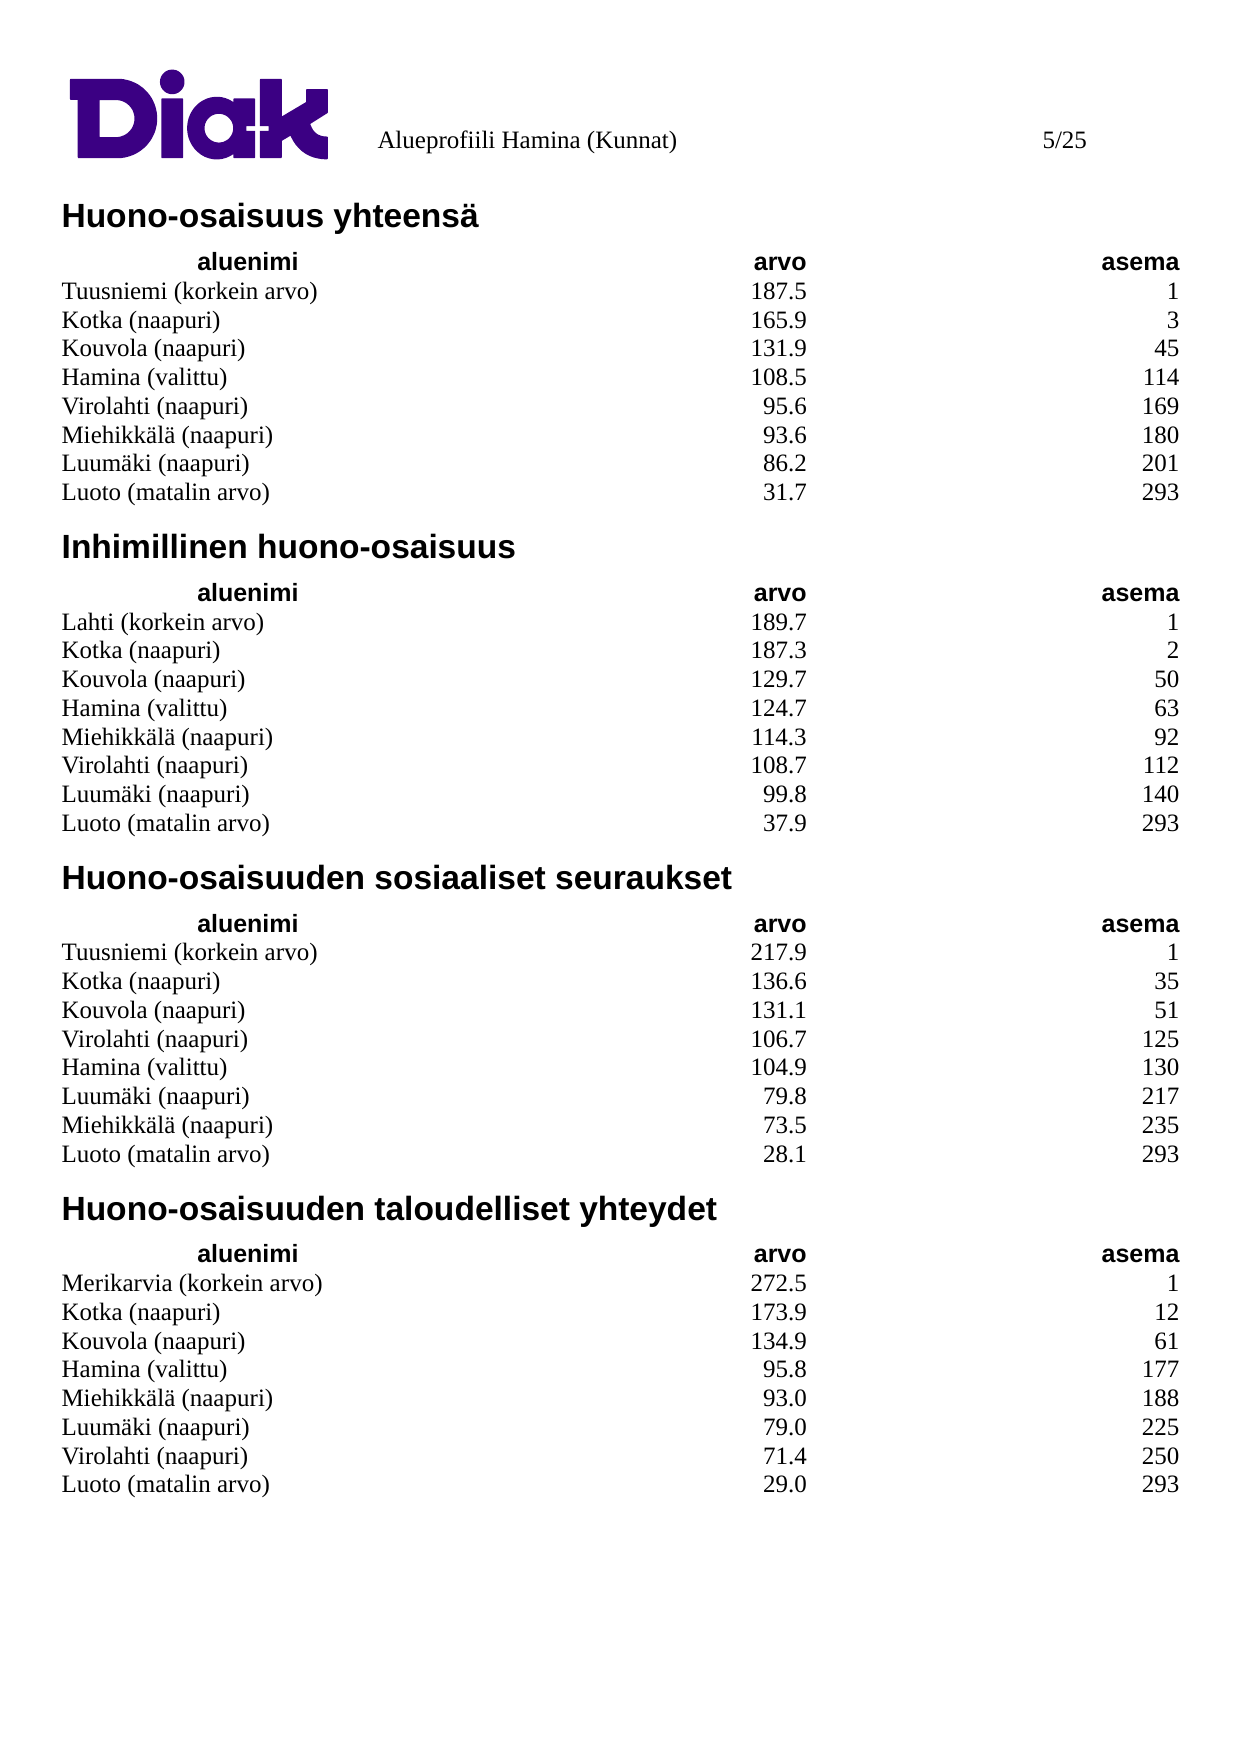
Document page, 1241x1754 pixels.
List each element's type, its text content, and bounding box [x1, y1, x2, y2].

table_cell 1 [806, 938, 1179, 966]
table_cell Kouvola (naapuri) [61, 334, 434, 362]
table_cell 2 [806, 636, 1179, 664]
table_cell 136.6 [434, 966, 806, 995]
table_cell 187.3 [434, 636, 806, 664]
table_cell Luoto (matalin arvo) [61, 1139, 434, 1167]
subtitle Huono-osaisuuden taloudelliset yhteydet [61, 1188, 1179, 1227]
table_cell Kouvola (naapuri) [61, 1326, 434, 1354]
table_header aluenimi [61, 247, 434, 276]
table_cell Luoto (matalin arvo) [61, 477, 434, 506]
table_cell 293 [806, 808, 1179, 837]
table_cell 169 [806, 391, 1179, 420]
table_cell 188 [806, 1383, 1179, 1412]
table_cell Virolahti (naapuri) [61, 1024, 434, 1052]
table_header aluenimi [61, 578, 434, 607]
table_cell 114.3 [434, 722, 806, 751]
table_cell 31.7 [434, 477, 806, 506]
table_cell Lahti (korkein arvo) [61, 607, 434, 636]
table_cell 134.9 [434, 1326, 806, 1354]
table_cell 225 [806, 1412, 1179, 1441]
table_cell 1 [806, 276, 1179, 305]
subtitle Huono-osaisuus yhteensä [61, 196, 1179, 235]
table_cell 293 [806, 1470, 1179, 1498]
table_cell 86.2 [434, 449, 806, 477]
table_cell 165.9 [434, 305, 806, 333]
table_cell 112 [806, 751, 1179, 779]
table_cell Kouvola (naapuri) [61, 664, 434, 693]
table_header asema [806, 909, 1179, 937]
table_cell Tuusniemi (korkein arvo) [61, 276, 434, 305]
table_cell Kouvola (naapuri) [61, 995, 434, 1024]
table_cell 124.7 [434, 693, 806, 722]
table_cell Luumäki (naapuri) [61, 1412, 434, 1441]
table_cell 79.0 [434, 1412, 806, 1441]
table_cell Kotka (naapuri) [61, 1297, 434, 1326]
table_cell 99.8 [434, 779, 806, 808]
table_cell 3 [806, 305, 1179, 333]
table_cell 189.7 [434, 607, 806, 636]
table_cell Hamina (valittu) [61, 362, 434, 391]
table_cell 29.0 [434, 1470, 806, 1498]
table_cell 177 [806, 1355, 1179, 1383]
table_cell Luumäki (naapuri) [61, 449, 434, 477]
table_cell Kotka (naapuri) [61, 305, 434, 333]
table_cell 250 [806, 1441, 1179, 1469]
table_cell Luoto (matalin arvo) [61, 808, 434, 837]
table_cell 114 [806, 362, 1179, 391]
table_cell Miehikkälä (naapuri) [61, 722, 434, 751]
table_cell 187.5 [434, 276, 806, 305]
table_header aluenimi [61, 909, 434, 937]
table_cell Kotka (naapuri) [61, 636, 434, 664]
subtitle Inhimillinen huono-osaisuus [61, 527, 1179, 566]
table_cell Kotka (naapuri) [61, 966, 434, 995]
table_cell 37.9 [434, 808, 806, 837]
table_cell 131.1 [434, 995, 806, 1024]
table_cell 201 [806, 449, 1179, 477]
table_header arvo [434, 247, 806, 276]
table_cell 73.5 [434, 1110, 806, 1139]
table_cell 125 [806, 1024, 1179, 1052]
table_cell 71.4 [434, 1441, 806, 1469]
table_cell Hamina (valittu) [61, 1053, 434, 1081]
table_cell 108.7 [434, 751, 806, 779]
table_cell Luumäki (naapuri) [61, 779, 434, 808]
subtitle Huono-osaisuuden sosiaaliset seuraukset [61, 858, 1179, 896]
table_cell Miehikkälä (naapuri) [61, 1383, 434, 1412]
table_header arvo [434, 1240, 806, 1268]
table_cell 79.8 [434, 1081, 806, 1110]
table_cell 106.7 [434, 1024, 806, 1052]
table_cell 35 [806, 966, 1179, 995]
table_cell 95.6 [434, 391, 806, 420]
table_header arvo [434, 909, 806, 937]
table_cell 93.6 [434, 420, 806, 448]
table_cell Luumäki (naapuri) [61, 1081, 434, 1110]
table_cell Tuusniemi (korkein arvo) [61, 938, 434, 966]
table_cell 173.9 [434, 1297, 806, 1326]
table_cell 217 [806, 1081, 1179, 1110]
table_cell 272.5 [434, 1268, 806, 1297]
table_cell Hamina (valittu) [61, 1355, 434, 1383]
table_header arvo [434, 578, 806, 607]
table_cell 235 [806, 1110, 1179, 1139]
table_cell 92 [806, 722, 1179, 751]
table_cell 12 [806, 1297, 1179, 1326]
table_cell Hamina (valittu) [61, 693, 434, 722]
table_cell 131.9 [434, 334, 806, 362]
table_cell Miehikkälä (naapuri) [61, 1110, 434, 1139]
table_header aluenimi [61, 1240, 434, 1268]
table_cell Merikarvia (korkein arvo) [61, 1268, 434, 1297]
table_header asema [806, 247, 1179, 276]
table_cell 293 [806, 477, 1179, 506]
table_cell 217.9 [434, 938, 806, 966]
table_cell Virolahti (naapuri) [61, 1441, 434, 1469]
table_cell Virolahti (naapuri) [61, 751, 434, 779]
table_cell 293 [806, 1139, 1179, 1167]
table_cell Luoto (matalin arvo) [61, 1470, 434, 1498]
table_cell Miehikkälä (naapuri) [61, 420, 434, 448]
table_cell 130 [806, 1053, 1179, 1081]
table_header asema [806, 1240, 1179, 1268]
table_cell 51 [806, 995, 1179, 1024]
table_cell 93.0 [434, 1383, 806, 1412]
table_cell Virolahti (naapuri) [61, 391, 434, 420]
table_cell 61 [806, 1326, 1179, 1354]
table_cell 140 [806, 779, 1179, 808]
table_cell 1 [806, 607, 1179, 636]
table_cell 45 [806, 334, 1179, 362]
table_cell 1 [806, 1268, 1179, 1297]
table_cell 104.9 [434, 1053, 806, 1081]
table_cell 108.5 [434, 362, 806, 391]
table_header asema [806, 578, 1179, 607]
table_cell 95.8 [434, 1355, 806, 1383]
table_cell 50 [806, 664, 1179, 693]
table_cell 28.1 [434, 1139, 806, 1167]
table_cell 129.7 [434, 664, 806, 693]
table_cell 180 [806, 420, 1179, 448]
table_cell 63 [806, 693, 1179, 722]
